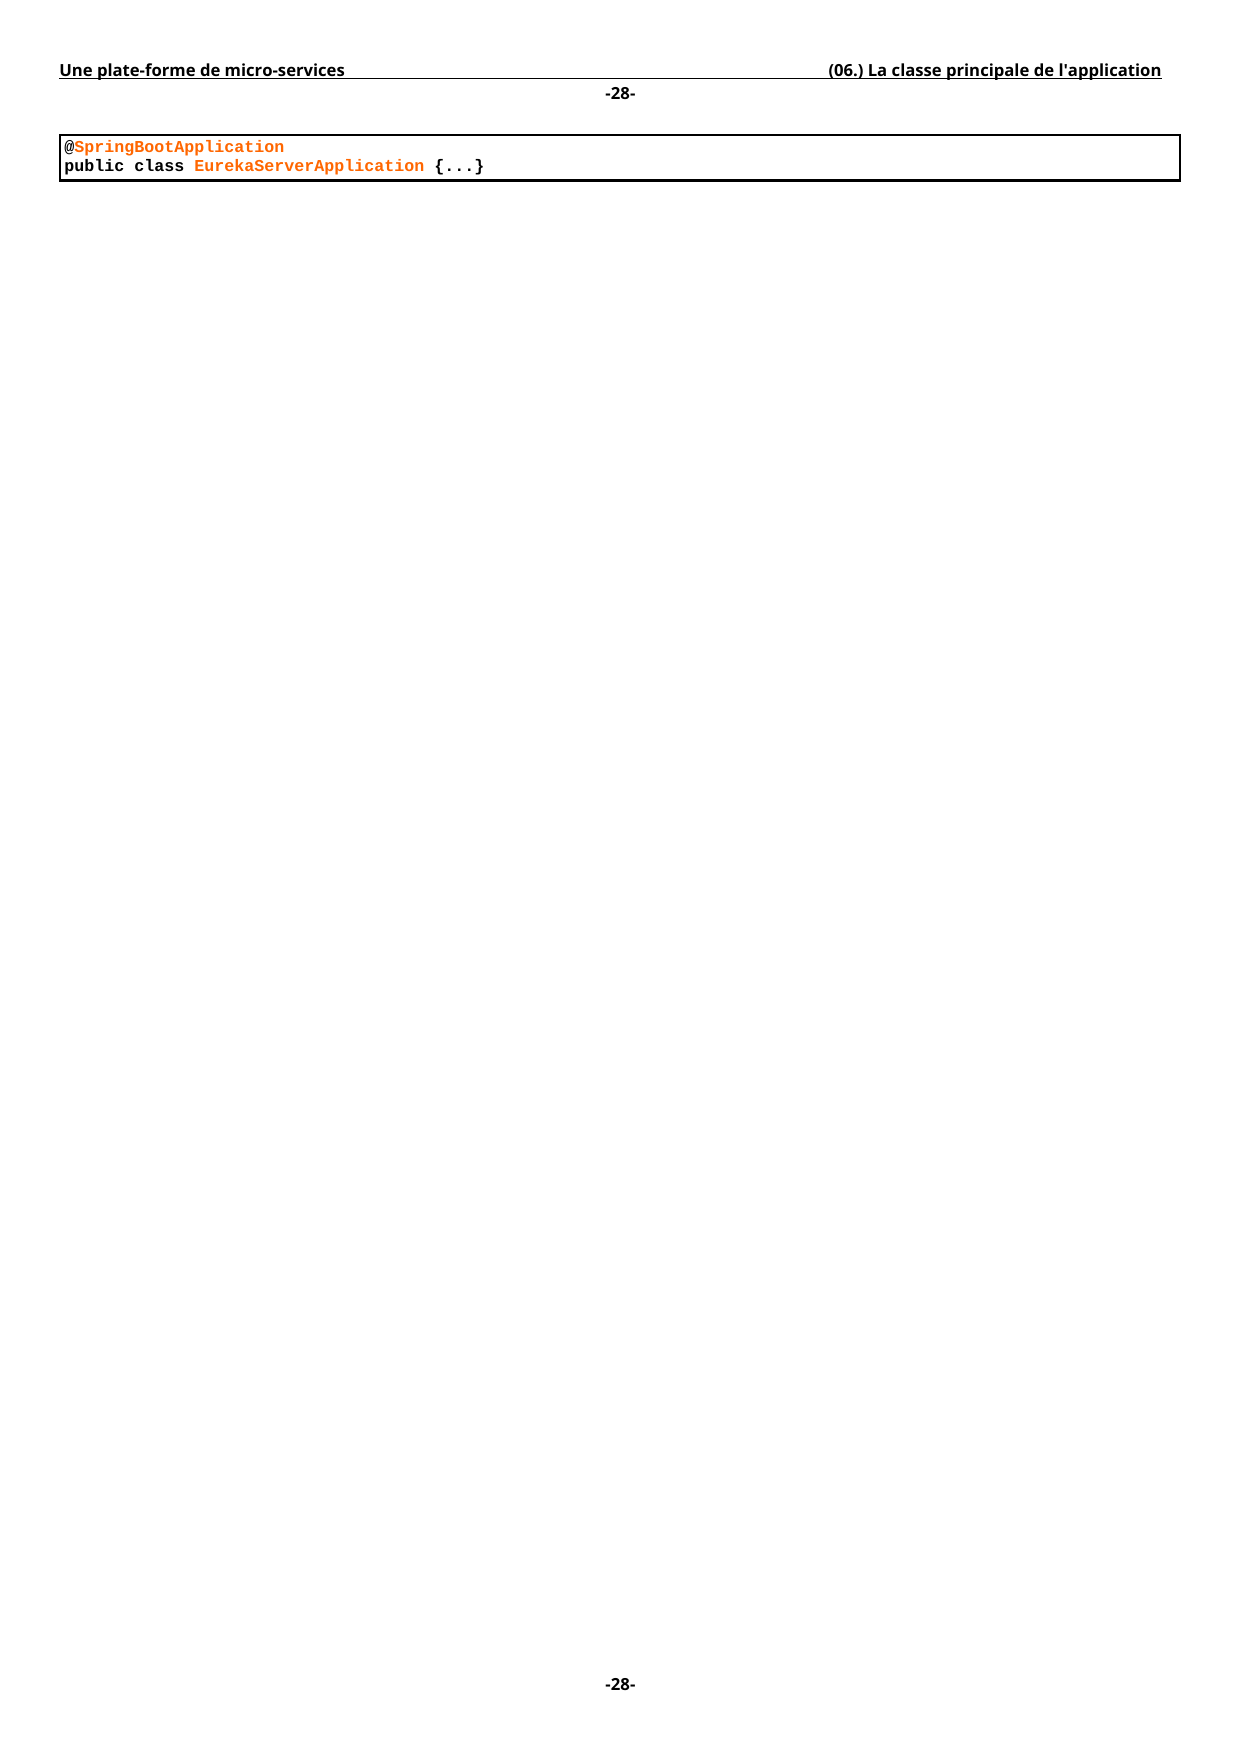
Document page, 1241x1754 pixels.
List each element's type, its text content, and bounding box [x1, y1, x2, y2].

text public class EurekaServerApplication {...} [61, 153, 1179, 179]
text @SpringBootApplication [61, 136, 1179, 153]
